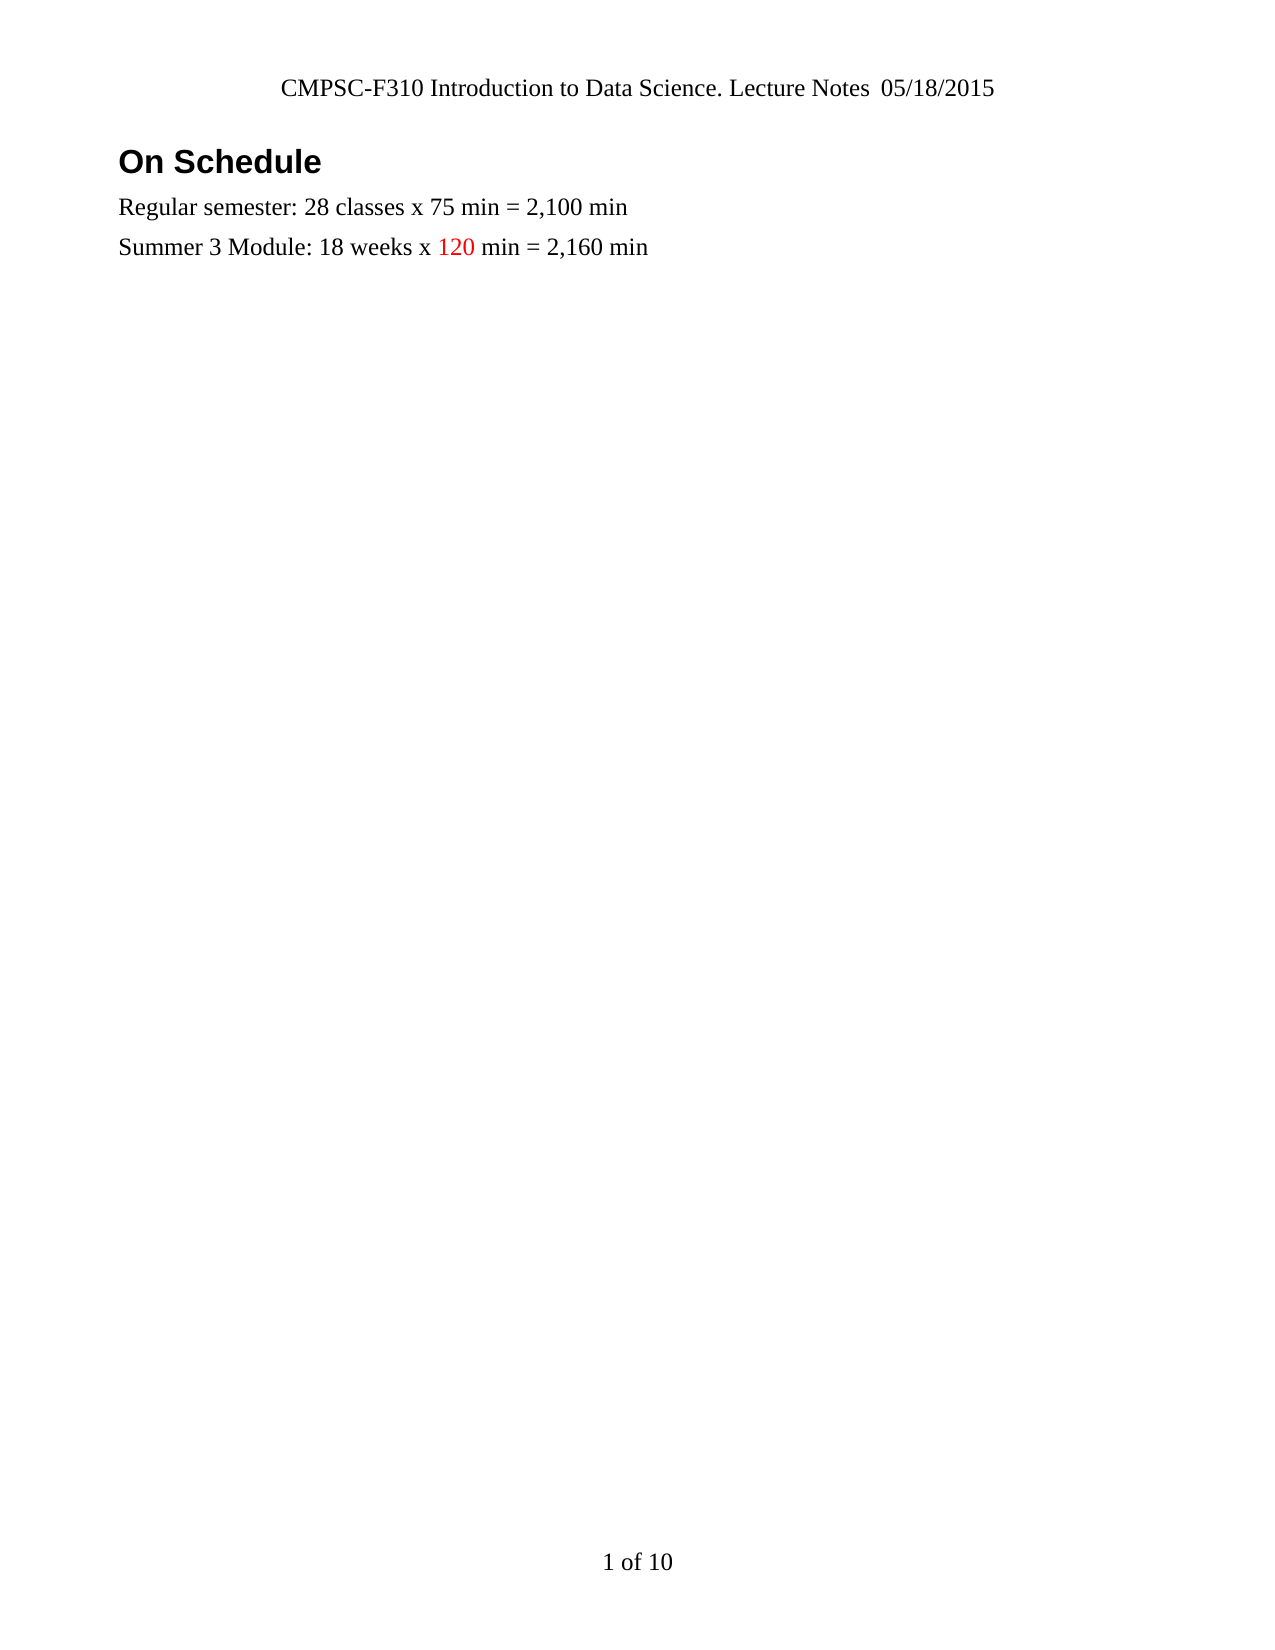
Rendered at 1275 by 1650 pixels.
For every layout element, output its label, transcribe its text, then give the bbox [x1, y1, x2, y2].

text Regular semester: 28 classes x 75 min = 2,100 min [118, 193, 1157, 221]
subtitle On Schedule [118, 143, 1157, 180]
text Summer 3 Module: 18 weeks x 120 min = 2,160 min [118, 233, 1157, 261]
